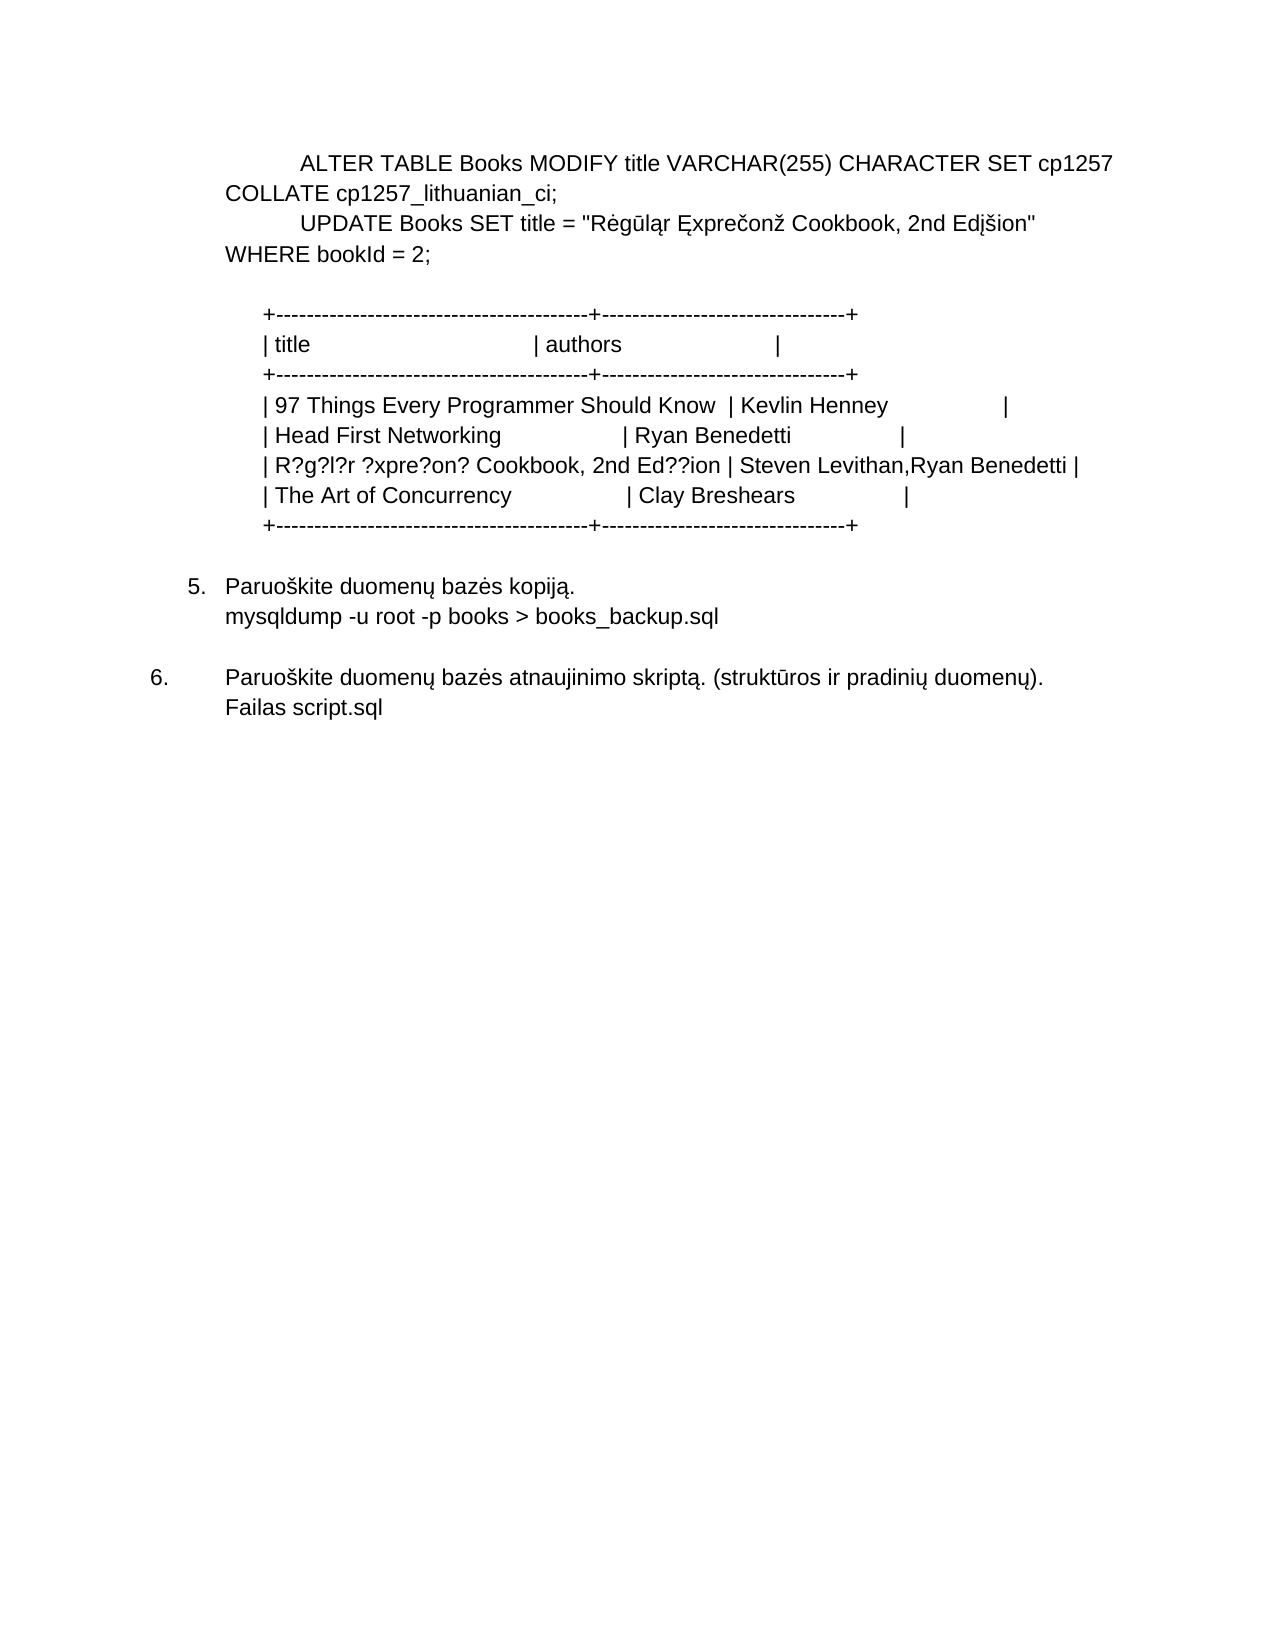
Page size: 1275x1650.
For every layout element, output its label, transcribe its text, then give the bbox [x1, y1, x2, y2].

text Failas script.sql [150, 694, 1125, 720]
list Paruoškite duomenų bazės kopiją. [187, 573, 1125, 599]
text | Head First Networking | Ryan Benedetti | [225, 422, 1125, 448]
text | 97 Things Every Programmer Should Know | Kevlin Henney | [225, 392, 1125, 418]
text | The Art of Concurrency | Clay Breshears | [225, 482, 1125, 509]
text +-----------------------------------------+--------------------------------+ [225, 512, 1125, 539]
text UPDATE Books SET title = "Rėgūląr Ęxprečonž Cookbook, 2nd Edįšion" WHERE bookId = 2; [225, 210, 1125, 267]
text +-----------------------------------------+--------------------------------+ [225, 361, 1125, 388]
list Paruoškite duomenų bazės atnaujinimo skriptą. (struktūros ir pradinių duomenų). [150, 663, 1125, 690]
text +-----------------------------------------+--------------------------------+ [225, 301, 1125, 327]
text | title | authors | [225, 331, 1125, 358]
text ALTER TABLE Books MODIFY title VARCHAR(255) CHARACTER SET cp1257 COLLATE cp1257_lithuanian_ci; [225, 150, 1125, 207]
text | R?g?l?r ?xpre?on? Cookbook, 2nd Ed??ion | Steven Levithan,Ryan Benedetti | [225, 452, 1125, 478]
text mysqldump -u root -p books > books_backup.sql [150, 603, 1125, 629]
